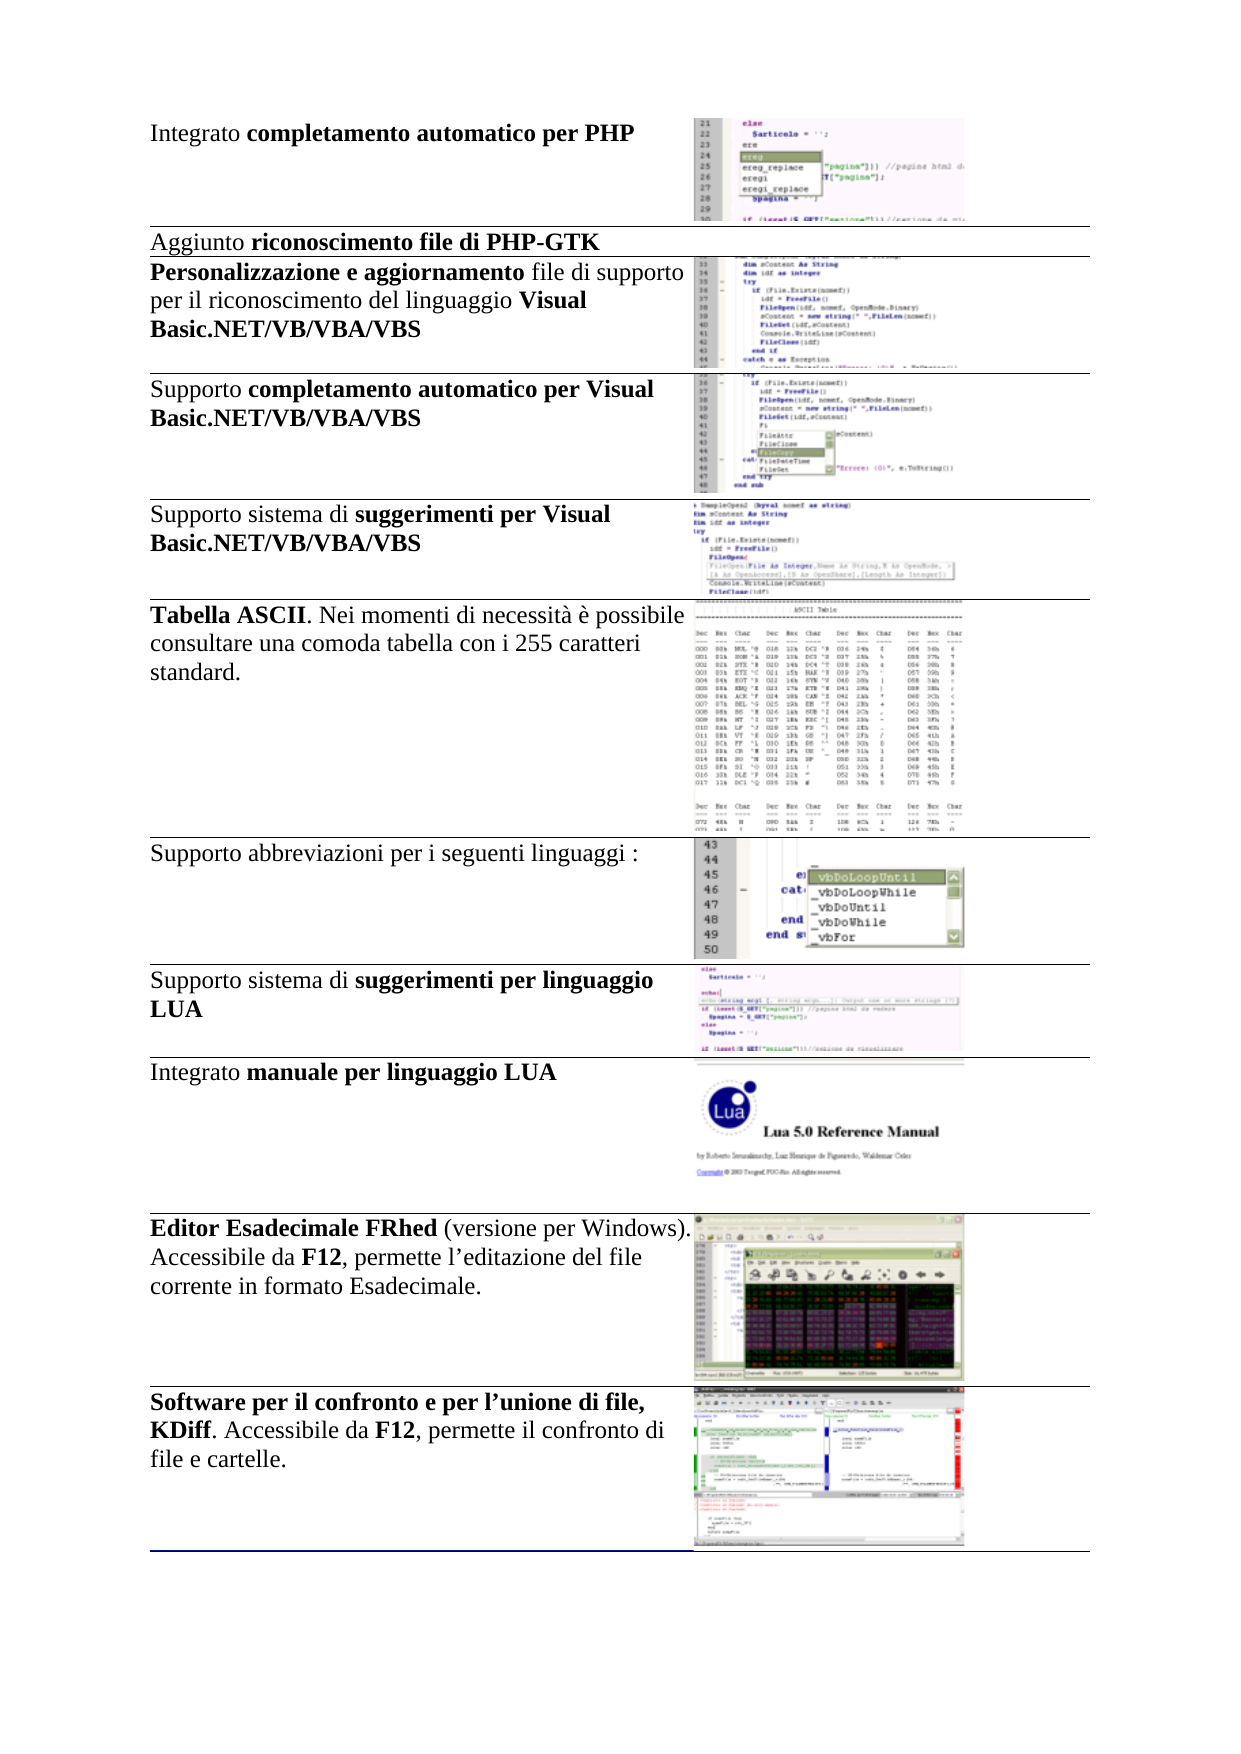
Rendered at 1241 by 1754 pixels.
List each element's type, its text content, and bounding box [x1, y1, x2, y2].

table_cell [694, 1214, 1090, 1386]
table_cell [694, 965, 1090, 1056]
table_cell Integrato manuale per linguaggio LUA [150, 1058, 694, 1183]
table_cell [694, 118, 1090, 226]
table_cell [694, 1387, 1090, 1551]
picture [693, 1214, 965, 1381]
table_cell Supporto abbreviazioni per i seguenti linguaggi : [150, 838, 694, 964]
table_cell Editor Esadecimale FRhed (versione per Windows). Accessibile da F12, permette l’editazione del file corrente in formato Esadecimale. [150, 1214, 694, 1386]
table_cell Tabella ASCII. Nei momenti di necessità è possibile consultare una comoda tabella con i 255 caratteri standard. [150, 600, 694, 836]
table_cell [694, 227, 1090, 256]
table_cell [694, 838, 1090, 964]
table_cell Software per il confronto e per l’unione di file, KDiff. Accessibile da F12, permette il confronto di file e cartelle. [150, 1387, 694, 1550]
picture [693, 1387, 965, 1546]
picture [693, 374, 965, 493]
picture [693, 118, 965, 221]
table_cell Personalizzazione e aggiornamento file di supporto per il riconoscimento del linguaggio Visual Basic.NET/VB/VBA/VBS [150, 257, 694, 373]
picture [693, 1058, 965, 1179]
table_cell [694, 600, 1090, 836]
table_cell Aggiunto riconoscimento file di PHP-GTK [150, 227, 694, 256]
table_cell Supporto completamento automatico per Visual Basic.NET/VB/VBA/VBS [150, 374, 694, 498]
table_cell Supporto sistema di suggerimenti per linguaggio LUA [150, 965, 694, 1056]
picture [693, 965, 965, 1051]
picture [693, 257, 965, 368]
table_cell [694, 257, 1090, 373]
table_cell [694, 374, 1090, 498]
table_cell [150, 1184, 694, 1212]
picture [693, 500, 965, 594]
table_cell Integrato completamento automatico per PHP [150, 118, 694, 226]
table_cell [694, 1058, 1090, 1183]
picture [693, 600, 965, 831]
picture [693, 838, 965, 959]
table_cell Supporto sistema di suggerimenti per Visual Basic.NET/VB/VBA/VBS [150, 500, 694, 598]
table_cell [694, 1184, 1090, 1212]
table_cell [694, 500, 1090, 598]
